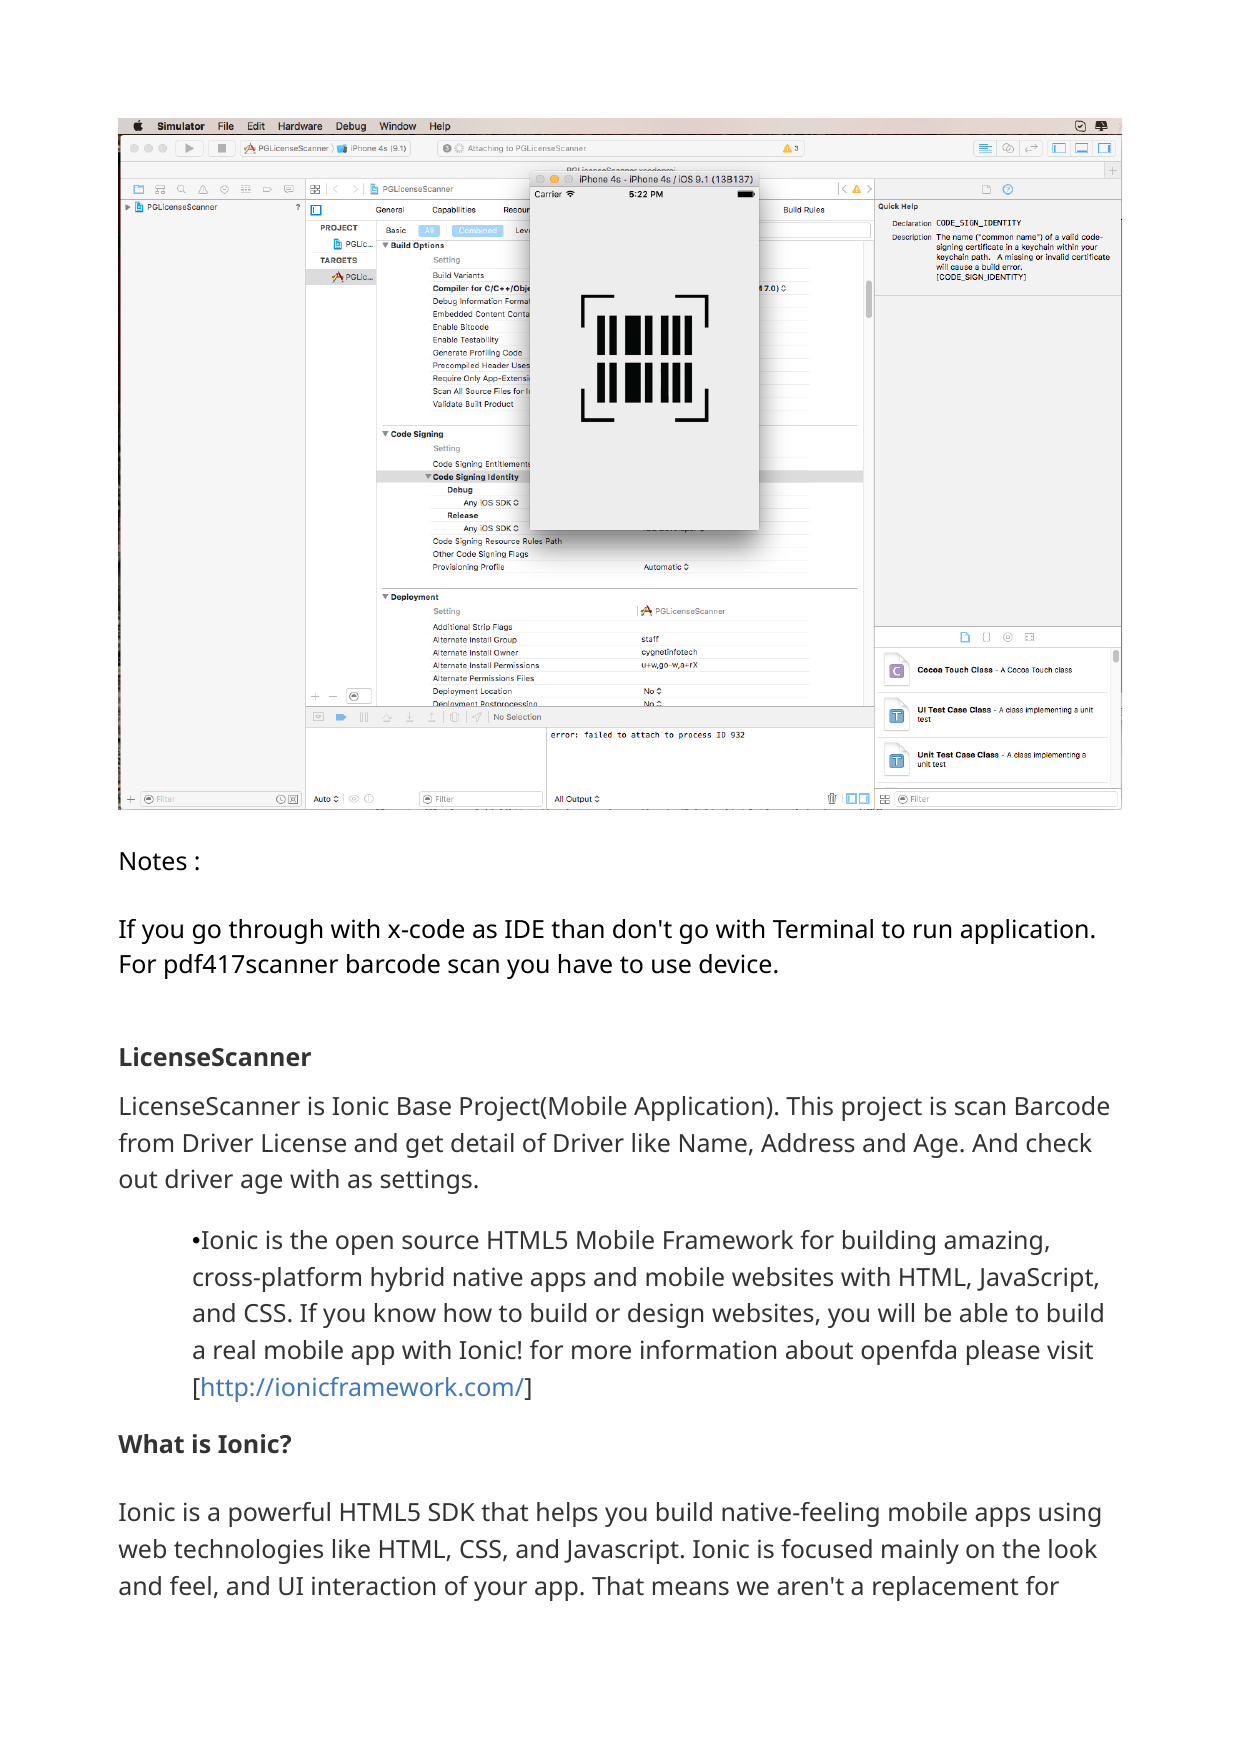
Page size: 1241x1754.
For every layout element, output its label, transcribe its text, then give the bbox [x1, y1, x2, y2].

list Ionic is the open source HTML5 Mobile Framework for building amazing, cross-platform hybrid native apps and mobile websites with HTML, JavaScript, and CSS. If you know how to build or design websites, you will be able to build a real mobile app with Ionic! for more information about openfda please visit [http://ionicframework.com/] [118, 1220, 1122, 1404]
text Ionic is a powerful HTML5 SDK that helps you build native-feeling mobile apps using web technologies like HTML, CSS, and Javascript. Ionic is focused mainly on the look and feel, and UI interaction of your app. That means we aren't a replacement for [118, 1492, 1122, 1602]
text LicenseScanner is Ionic Base Project(Mobile Application). This project is scan Barcode from Driver License and get detail of Driver like Name, Address and Age. And check out driver age with as settings. [118, 1086, 1122, 1196]
subtitle LicenseScanner [118, 1039, 1122, 1073]
text If you go through with x-code as IDE than don't go with Terminal to run application. [118, 912, 1122, 946]
picture [118, 118, 1123, 810]
text For pdf417scanner barcode scan you have to use device. [118, 946, 1122, 980]
subtitle What is Ionic? [118, 1427, 1122, 1461]
text Notes : [118, 844, 1122, 878]
